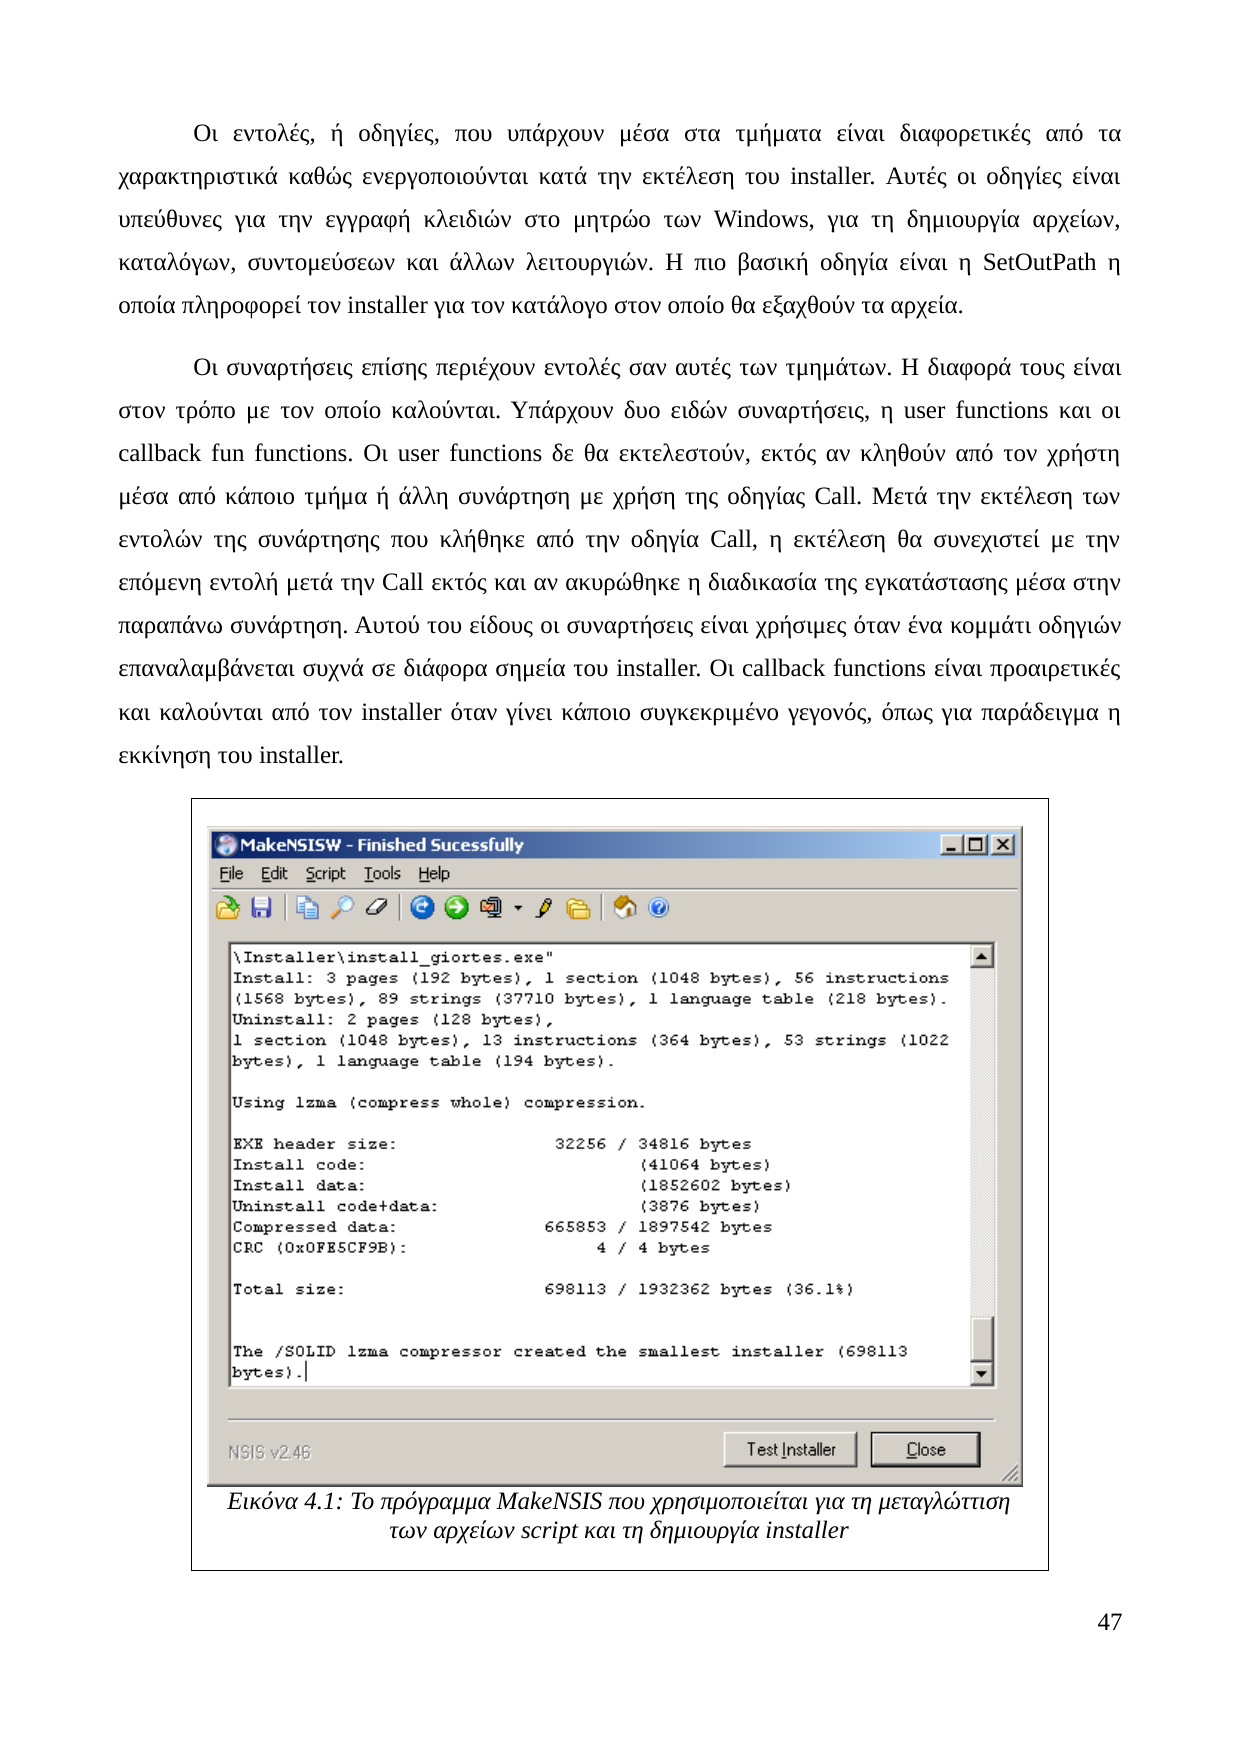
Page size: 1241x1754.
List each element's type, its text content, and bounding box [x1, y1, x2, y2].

text Οι συναρτήσεις επίσης περιέχουν εντολές σαν αυτές των τμημάτων. Η διαφορά τους είναι στον τρόπο με τον οποίο καλούνται. Υπάρχουν δυο ειδών συναρτήσεις, η user functions και οι callback fun functions. Οι user functions δε θα εκτελεστούν, εκτός αν κληθούν από τον χρήστη μέσα από κάποιο τμήμα ή άλλη συνάρτηση με χρήση της οδηγίας Call. Μετά την εκτέλεση των εντολών της συνάρτησης που κλήθηκε από την οδηγία Call, η εκτέλεση θα συνεχιστεί με την επόμενη εντολή μετά την Call εκτός και αν ακυρώθηκε η διαδικασία της εγκατάστασης μέσα στην παραπάνω συνάρτηση. Αυτού του είδους οι συναρτήσεις είναι χρήσιμες όταν ένα κομμάτι οδηγιών επαναλαμβάνεται συχνά σε διάφορα σημεία του installer. Οι callback functions είναι προαιρετικές και καλούνται από τον installer όταν γίνει κάποιο συγκεκριμένο γεγονός, όπως για παράδειγμα η εκκίνηση του installer. [118, 352, 1122, 768]
text Εικόνα 4.1: Το πρόγραμμα MakeNSIS που χρησιμοποιείται για τη μεταγλώττιση των αρχείων script και τη δημιουργία installer [207, 826, 1033, 1544]
text Οι εντολές, ή οδηγίες, που υπάρχουν μέσα στα τμήματα είναι διαφορετικές από τα χαρακτηριστικά καθώς ενεργοποιούνται κατά την εκτέλεση του installer. Αυτές οι οδηγίες είναι υπεύθυνες για την εγγραφή κλειδιών στο μητρώο των Windows, για τη δημιουργία αρχείων, καταλόγων, συντομεύσεων και άλλων λειτουργιών. Η πιο βασική οδηγία είναι η SetOutPath η οποία πληροφορεί τον installer για τον κατάλογο στον οποίο θα εξαχθούν τα αρχεία. [118, 118, 1122, 319]
picture [207, 826, 1023, 1487]
text [192, 799, 1048, 1570]
